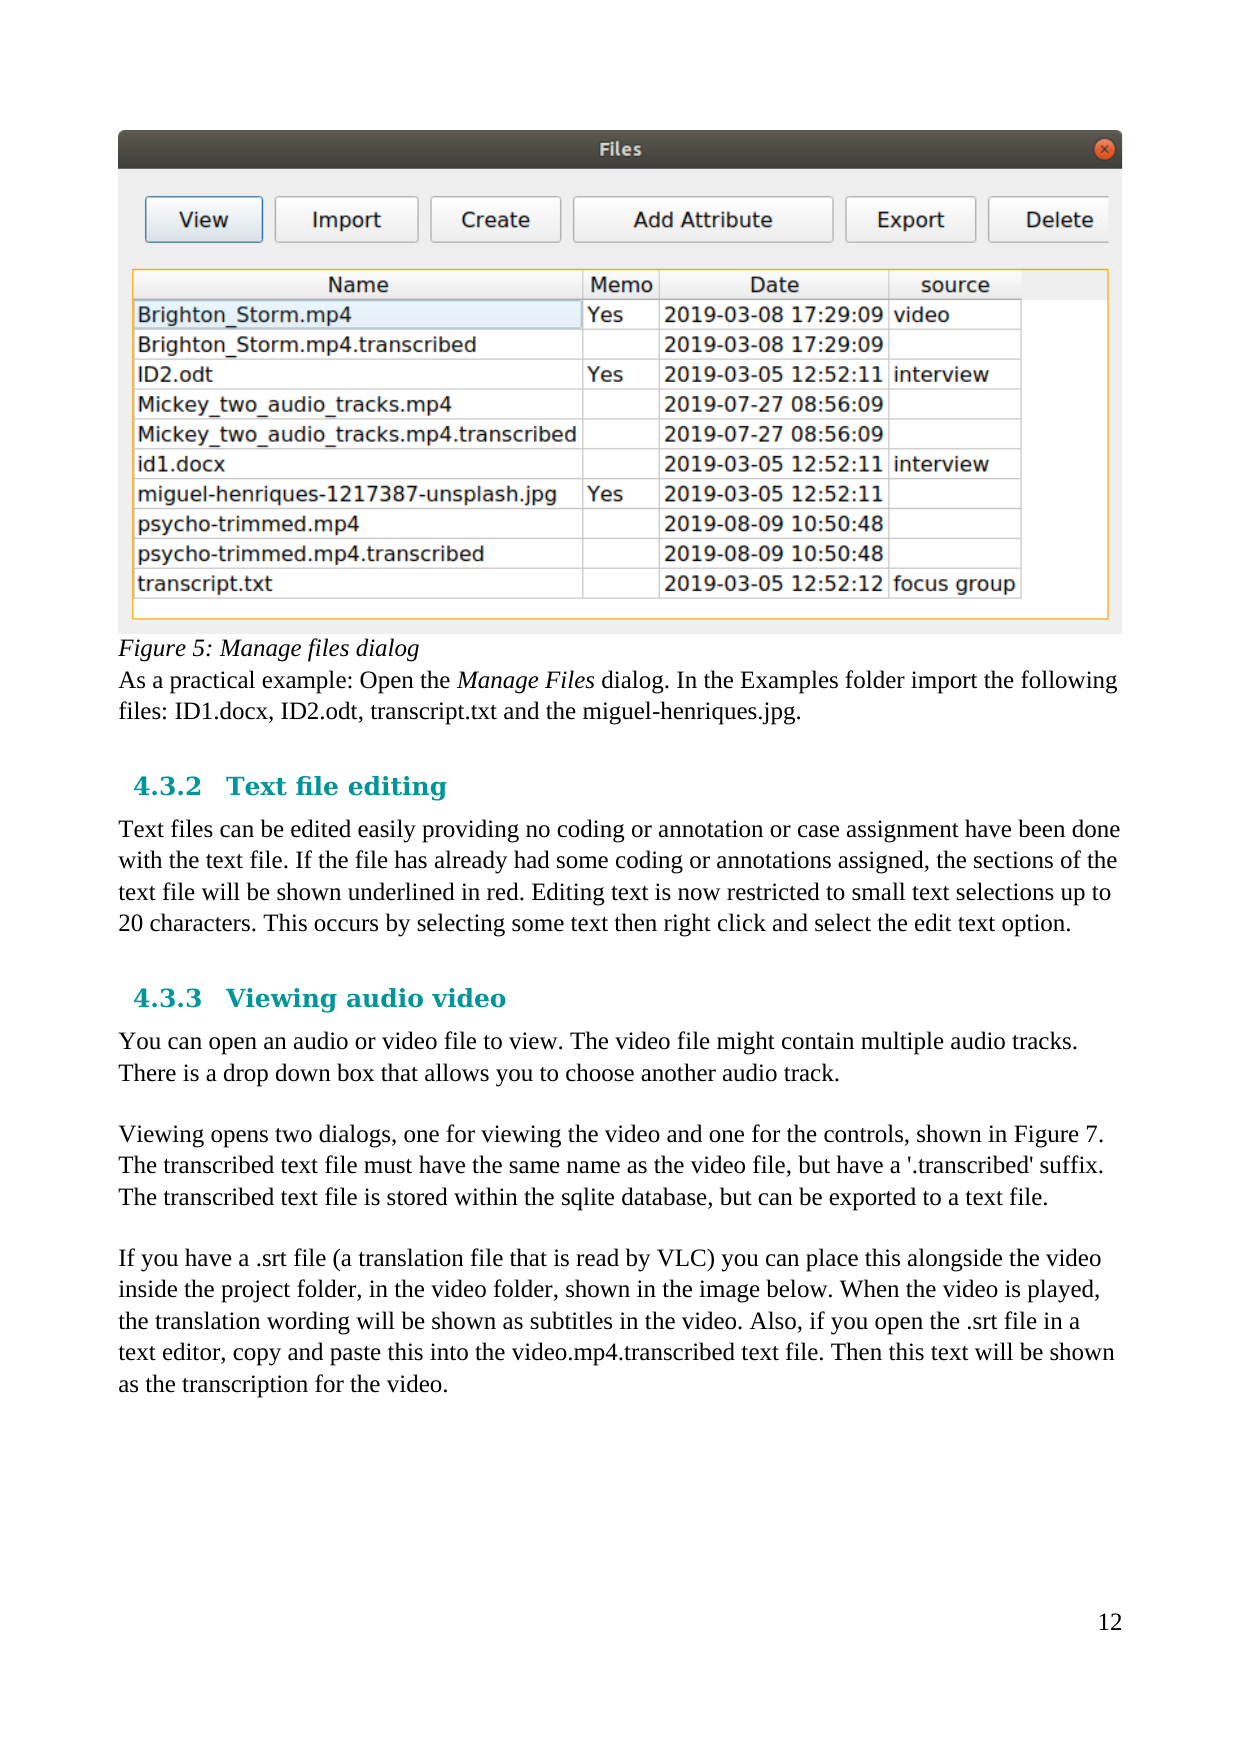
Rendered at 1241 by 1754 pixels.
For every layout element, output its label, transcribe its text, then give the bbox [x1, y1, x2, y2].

text Figure 5: Manage files dialog [118, 634, 1122, 662]
text You can open an audio or video file to view. The video file might contain multiple audio tracks. There is a drop down box that allows you to choose another audio track. [118, 1026, 1122, 1086]
text As a practical example: Open the Manage Files dialog. In the Examples folder import the following files: ID1.docx, ID2.odt, transcript.txt and the miguel-henriques.jpg. [118, 662, 1122, 725]
subtitle Text file editing [124, 772, 1122, 801]
picture [118, 130, 1123, 634]
subtitle Viewing audio video [124, 984, 1122, 1013]
text Viewing opens two dialogs, one for viewing the video and one for the controls, shown in Figure 7. The transcribed text file must have the same name as the video file, but have a '.transcribed' suffix. The transcribed text file is stored within the sqlite database, but can be exported to a text file. [118, 1119, 1122, 1211]
text Text files can be edited easily providing no coding or annotation or case assignment have been done with the text file. If the file has already had some coding or annotations assigned, the sections of the text file will be shown underlined in red. Editing text is now restricted to small text selections up to 20 characters. This occurs by selecting some text then right click and select the edit text option. [118, 814, 1122, 937]
text If you have a .srt file (a translation file that is read by VLC) you can place this alongside the video inside the project folder, in the video folder, shown in the image below. When the video is played, the translation wording will be shown as subtitles in the video. Also, if you open the .srt file in a text editor, copy and paste this into the video.mp4.transcribed text file. Then this text will be shown as the transcription for the video. [118, 1243, 1122, 1398]
